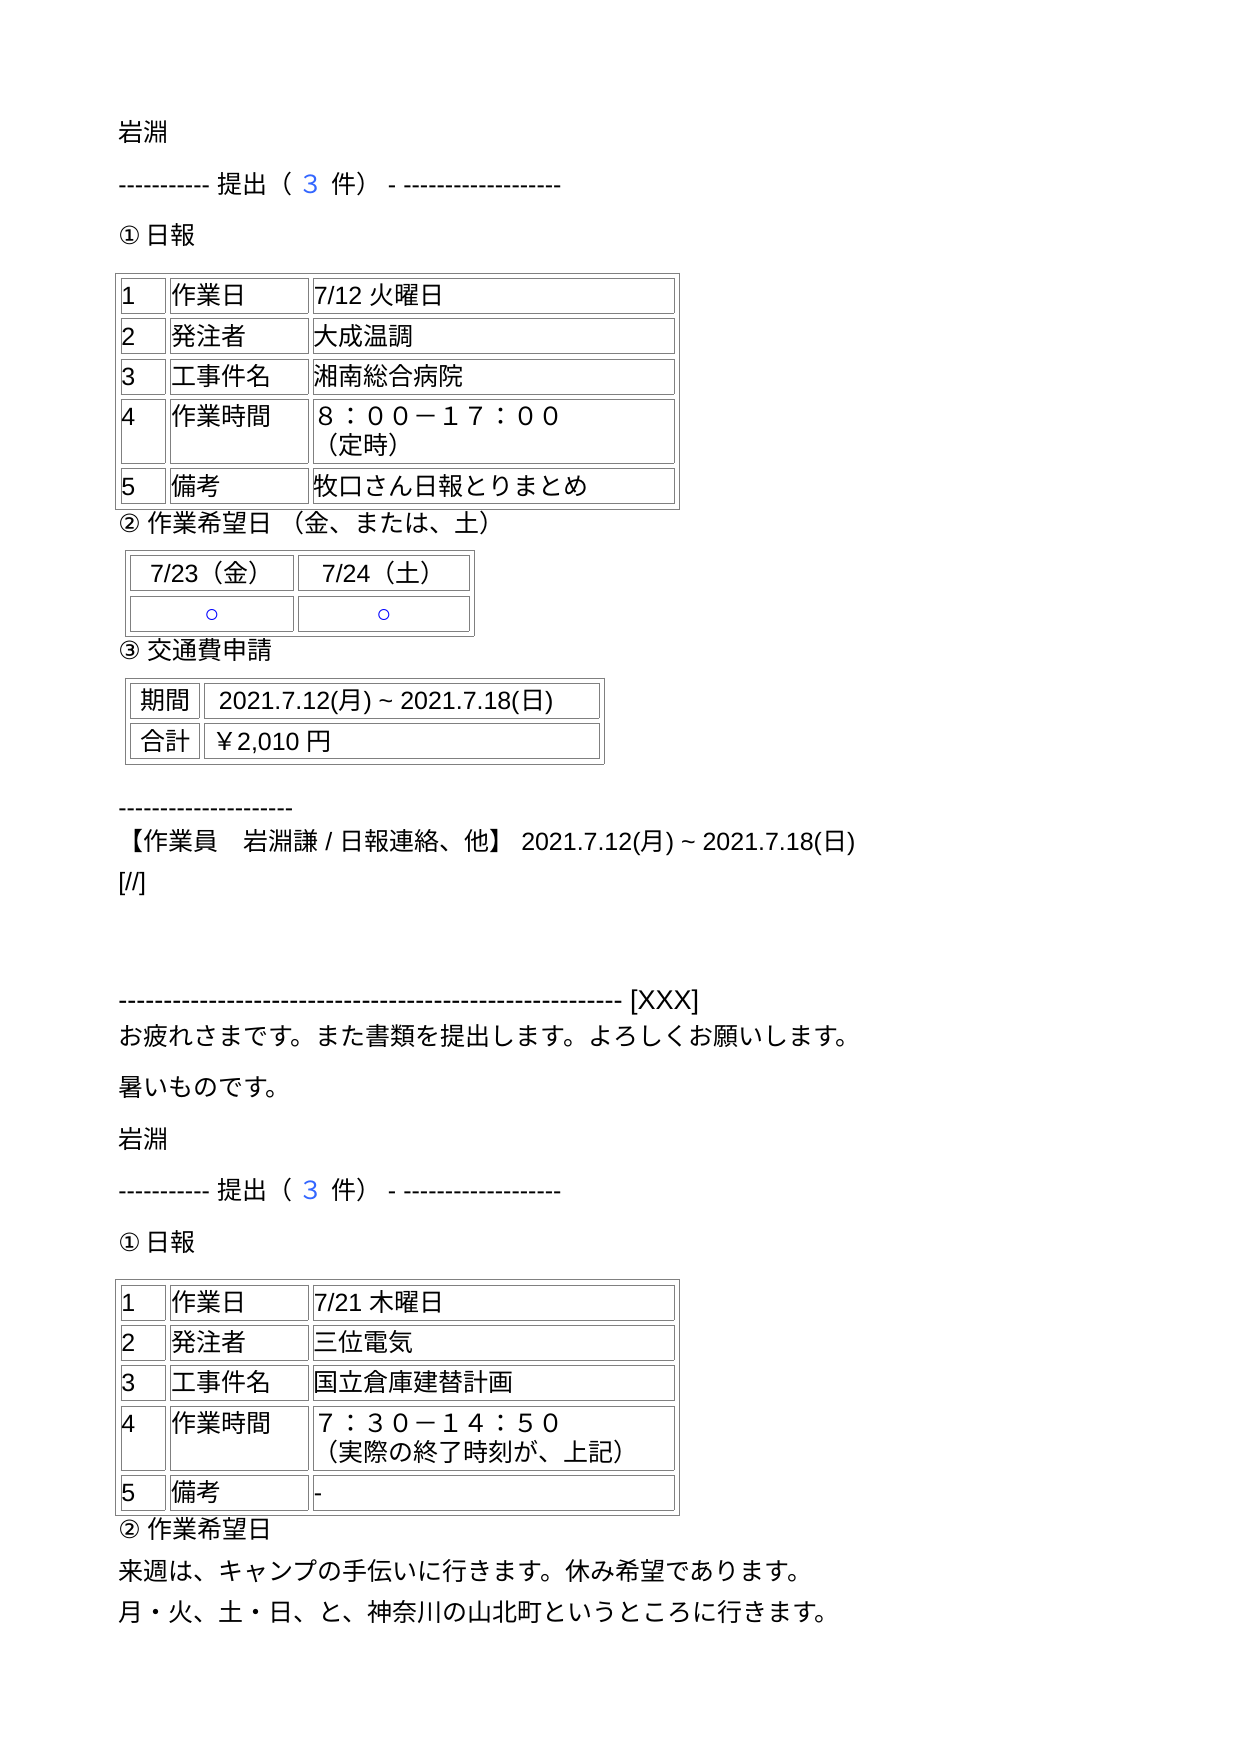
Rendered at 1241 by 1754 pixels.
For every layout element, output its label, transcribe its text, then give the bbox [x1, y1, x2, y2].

table_header 2021.7.12(月) ~ 2021.7.18(日) [202, 679, 602, 718]
table_header 7/12 火曜日 [310, 274, 677, 313]
text 岩淵 [118, 118, 1122, 147]
table_cell 合計 [128, 718, 202, 758]
table_cell ７：３０－１４：５０ （実際の終了時刻が、上記） [310, 1400, 677, 1469]
table_cell ￥2,010 円 [202, 718, 602, 758]
table_cell 備考 [168, 463, 310, 503]
table_cell 3 [118, 353, 168, 394]
table_cell 牧口さん日報とりまとめ [310, 463, 677, 503]
table_cell 三位電気 [310, 1320, 677, 1360]
text -------------------------------------------------------- [XXX] [118, 984, 1122, 1016]
table_cell 工事件名 [168, 1360, 310, 1400]
table_cell - [314, 1476, 674, 1510]
text ①日報 [118, 221, 1122, 250]
text ② 作業希望日 （金、または、土） [118, 509, 1122, 537]
text ①日報 [118, 1228, 1122, 1256]
table_header 作業日 [168, 274, 310, 313]
table_cell 工事件名 [168, 353, 310, 394]
table_cell 3 [118, 1360, 168, 1400]
table_header 1 [118, 1280, 168, 1319]
table_cell 作業時間 [168, 1400, 310, 1469]
table_cell 4 [118, 1400, 168, 1469]
text ③ 交通費申請 [118, 636, 1122, 665]
table_cell 5 [118, 1470, 168, 1510]
text 来週は、キャンプの手伝いに行きます。休み希望であります。 [118, 1557, 1122, 1585]
text 岩淵 [118, 1125, 1122, 1153]
text --------------------- [118, 792, 1122, 821]
text ----------- 提出（ ３ 件） - ------------------- [118, 169, 1122, 198]
table_cell 国立倉庫建替計画 [310, 1360, 677, 1400]
table_cell 発注者 [168, 1320, 310, 1360]
text [//] [118, 867, 1122, 895]
table_header 7/23（金） [128, 551, 296, 590]
table_cell 5 [118, 463, 168, 503]
table_header 7/24（土） [296, 551, 471, 590]
table_header 期間 [128, 679, 202, 718]
table_cell 大成温調 [310, 313, 677, 353]
text 【作業員 岩淵謙 / 日報連絡、他】 2021.7.12(月) ~ 2021.7.18(日) [118, 827, 1122, 856]
table_cell 作業時間 [168, 394, 310, 463]
text ----------- 提出（ ３ 件） - ------------------- [118, 1176, 1122, 1205]
table_header 7/21 木曜日 [310, 1280, 677, 1319]
table_cell 2 [118, 1320, 168, 1360]
table_cell ○ [128, 590, 296, 631]
text 暑いものです。 [118, 1073, 1122, 1102]
table_cell ○ [296, 590, 471, 631]
text 月・火、土・日、と、神奈川の山北町というところに行きます。 [118, 1598, 1122, 1627]
table_cell 湘南総合病院 [310, 353, 677, 394]
text ② 作業希望日 [118, 1515, 1122, 1544]
table_cell - [310, 1470, 677, 1510]
table_cell 2 [118, 313, 168, 353]
table_cell 4 [118, 394, 168, 463]
table_cell 備考 [168, 1470, 310, 1510]
table_header 1 [118, 274, 168, 313]
table_cell 発注者 [168, 313, 310, 353]
text お疲れさまです。また書類を提出します。よろしくお願いします。 [118, 1022, 1122, 1051]
table_cell ８：００－１７：００ （定時） [310, 394, 677, 463]
table_header 作業日 [168, 1280, 310, 1319]
